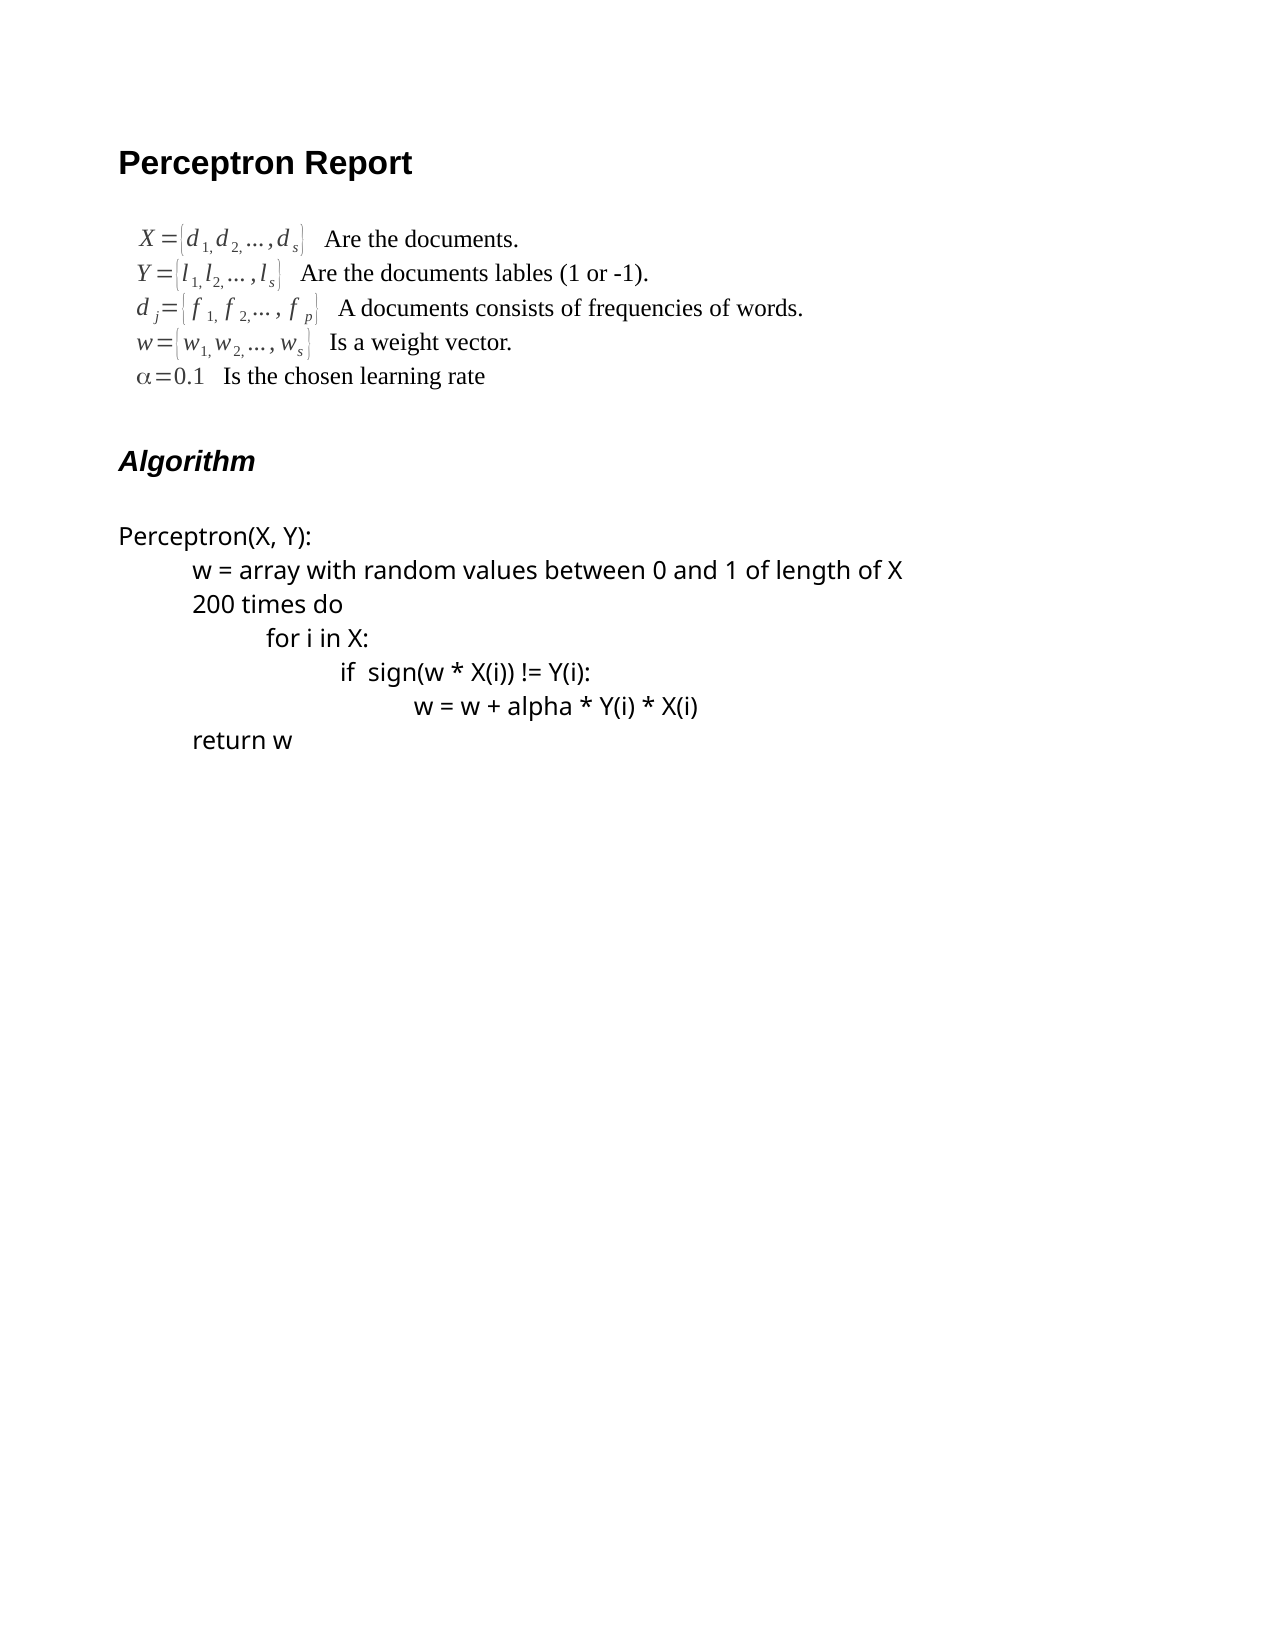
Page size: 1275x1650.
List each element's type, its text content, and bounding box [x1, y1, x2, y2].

text w = array with random values between 0 and 1 of length of X [118, 553, 1157, 587]
text Are the documents. [118, 223, 1157, 258]
text A documents consists of frequencies of words. [118, 292, 1157, 327]
text 200 times do [118, 587, 1157, 621]
text Is the chosen learning rate [118, 361, 1157, 390]
text Is a weight vector. [118, 327, 1157, 361]
text return w [118, 723, 1157, 757]
subtitle Algorithm [118, 444, 1157, 477]
subtitle Perceptron Report [118, 143, 1157, 182]
text w = w + alpha * Y(i) * X(i) [118, 689, 1157, 723]
text for i in X: [118, 621, 1157, 655]
text if sign(w * X(i)) != Y(i): [118, 655, 1157, 689]
text Perceptron(X, Y): [118, 519, 1157, 553]
text Are the documents lables (1 or -1). [118, 258, 1157, 292]
